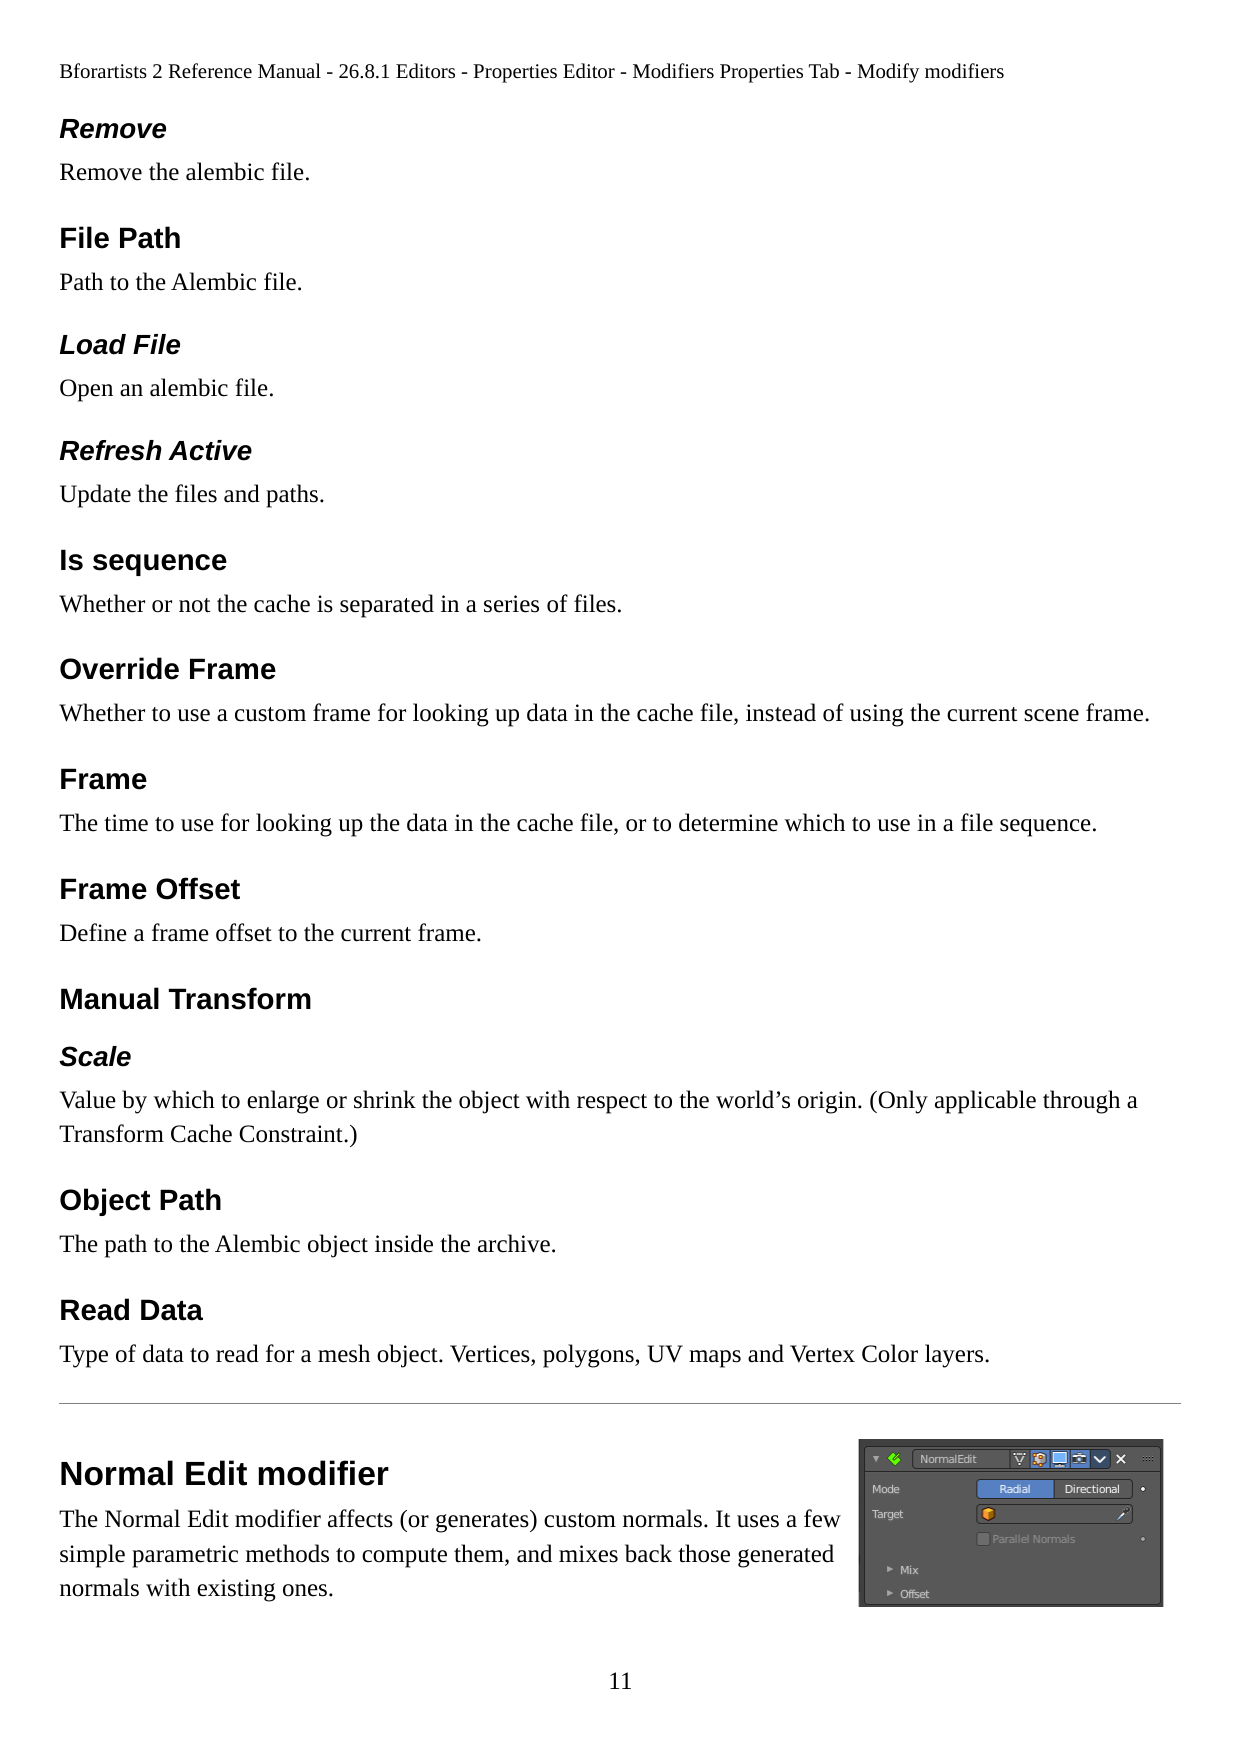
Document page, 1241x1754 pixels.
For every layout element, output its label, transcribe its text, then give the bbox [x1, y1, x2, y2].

text Path to the Alembic file. [59, 267, 1181, 296]
text Whether to use a custom frame for looking up data in the cache file, instead of using the current scene frame. [59, 698, 1181, 727]
text Type of data to read for a mesh object. Vertices, polygons, UV maps and Vertex Color layers. [59, 1339, 1181, 1368]
subtitle Remove [59, 113, 1181, 144]
text The path to the Alembic object inside the archive. [59, 1229, 1181, 1258]
subtitle Is sequence [59, 542, 1181, 576]
text Open an alembic file. [59, 373, 1181, 402]
subtitle Scale [59, 1041, 1181, 1073]
text Whether or not the cache is separated in a series of files. [59, 589, 1181, 617]
subtitle Frame Offset [59, 872, 1181, 906]
subtitle File Path [59, 221, 1181, 254]
subtitle Refresh Active [59, 434, 1181, 466]
subtitle Read Data [59, 1293, 1181, 1327]
text Define a frame offset to the current frame. [59, 918, 1181, 947]
text Value by which to enlarge or shrink the object with respect to the world’s origin. (Only applicable through a Transform Cache Constraint.) [59, 1085, 1181, 1148]
subtitle Override Frame [59, 652, 1181, 686]
subtitle Object Path [59, 1183, 1181, 1217]
subtitle Frame [59, 762, 1181, 796]
text Remove the alembic file. [59, 157, 1181, 186]
text The Normal Edit modifier affects (or generates) custom normals. It uses a few simple parametric methods to compute them, and mixes back those generated normals with existing ones. [59, 1504, 858, 1602]
text The time to use for looking up the data in the cache file, or to determine which to use in a file sequence. [59, 808, 1181, 837]
picture [858, 1439, 1164, 1607]
subtitle Load File [59, 328, 1181, 360]
subtitle Normal Edit modifier [59, 1453, 858, 1492]
subtitle [1164, 1453, 1181, 1492]
subtitle Manual Transform [59, 982, 1181, 1016]
text Update the files and paths. [59, 479, 1181, 507]
